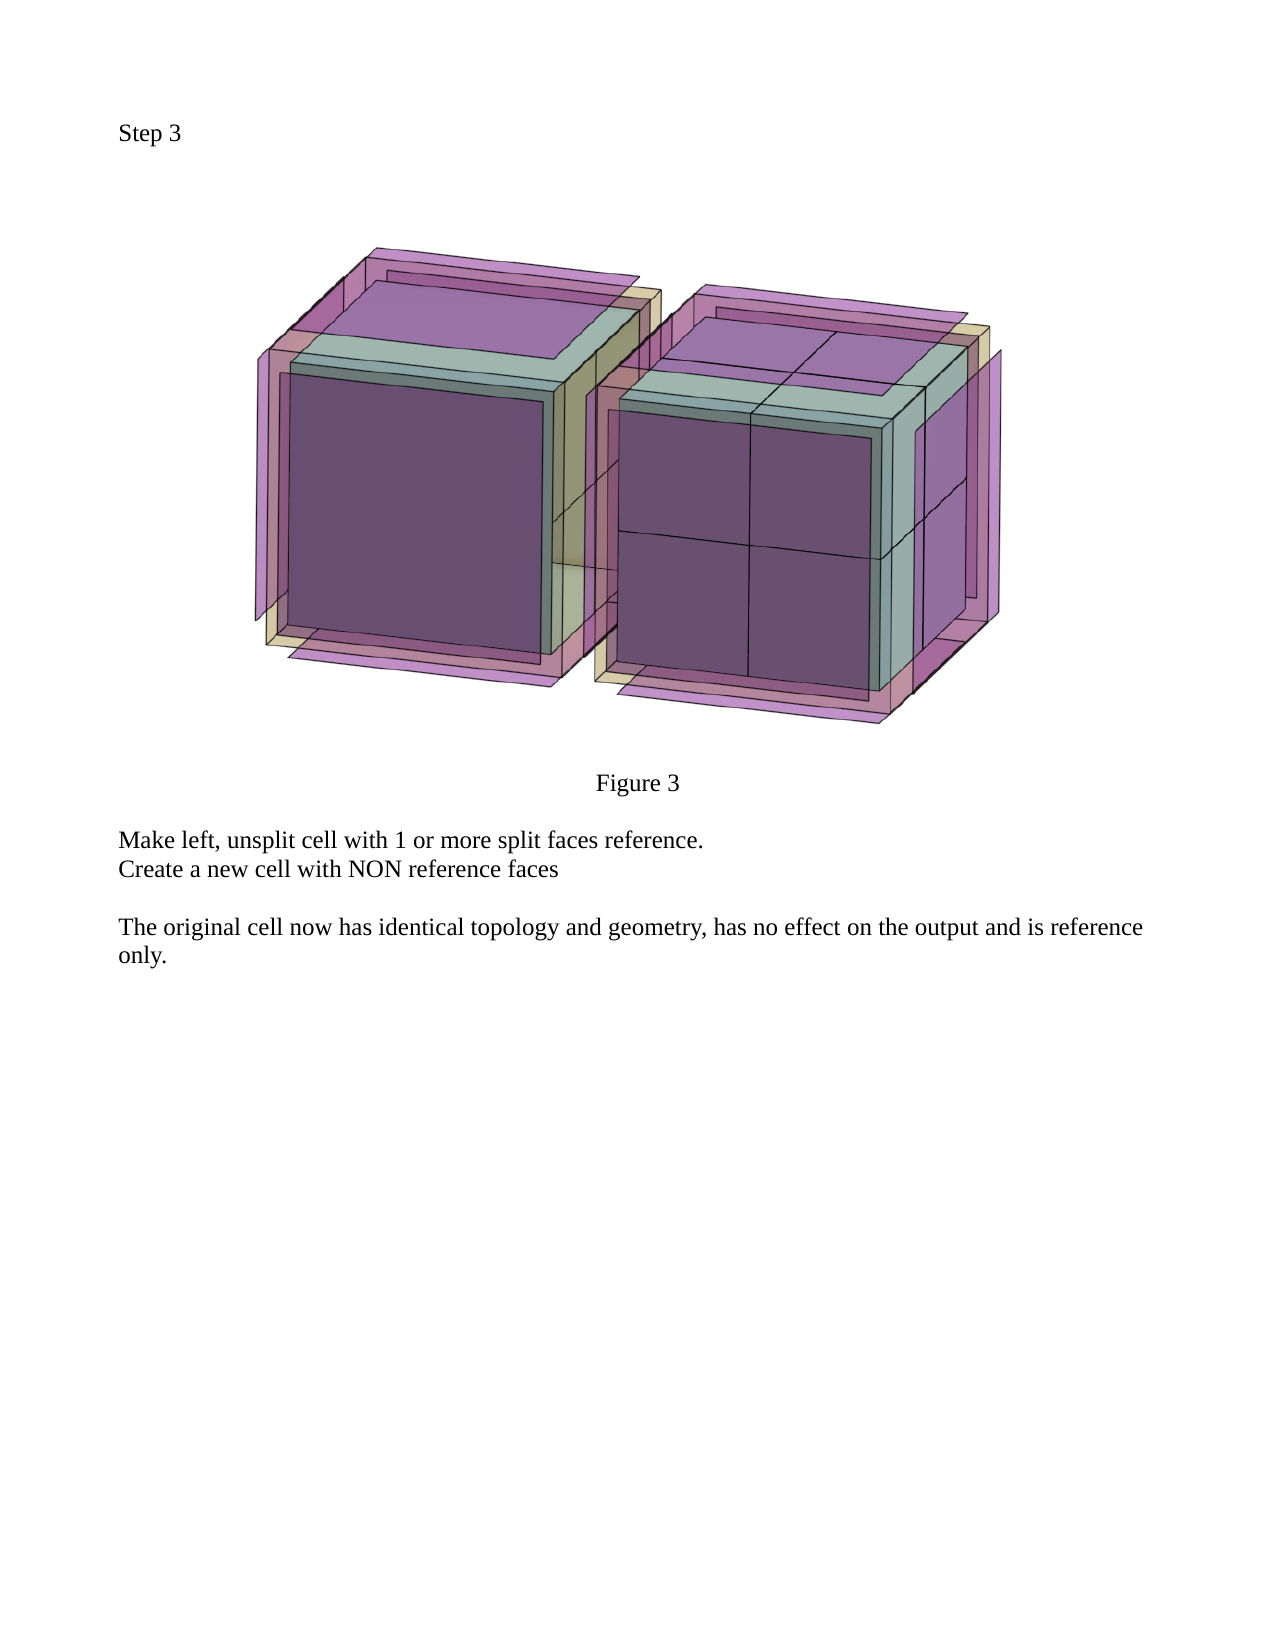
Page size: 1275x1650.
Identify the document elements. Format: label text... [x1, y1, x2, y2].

text Figure 3 [118, 768, 1157, 797]
text Step 3 [118, 118, 1157, 147]
text Create a new cell with NON reference faces [118, 854, 1157, 883]
text Make left, unsplit cell with 1 or more split faces reference. [118, 826, 1157, 854]
picture [225, 175, 1050, 769]
text The original cell now has identical topology and geometry, has no effect on the output and is reference only. [118, 912, 1157, 969]
